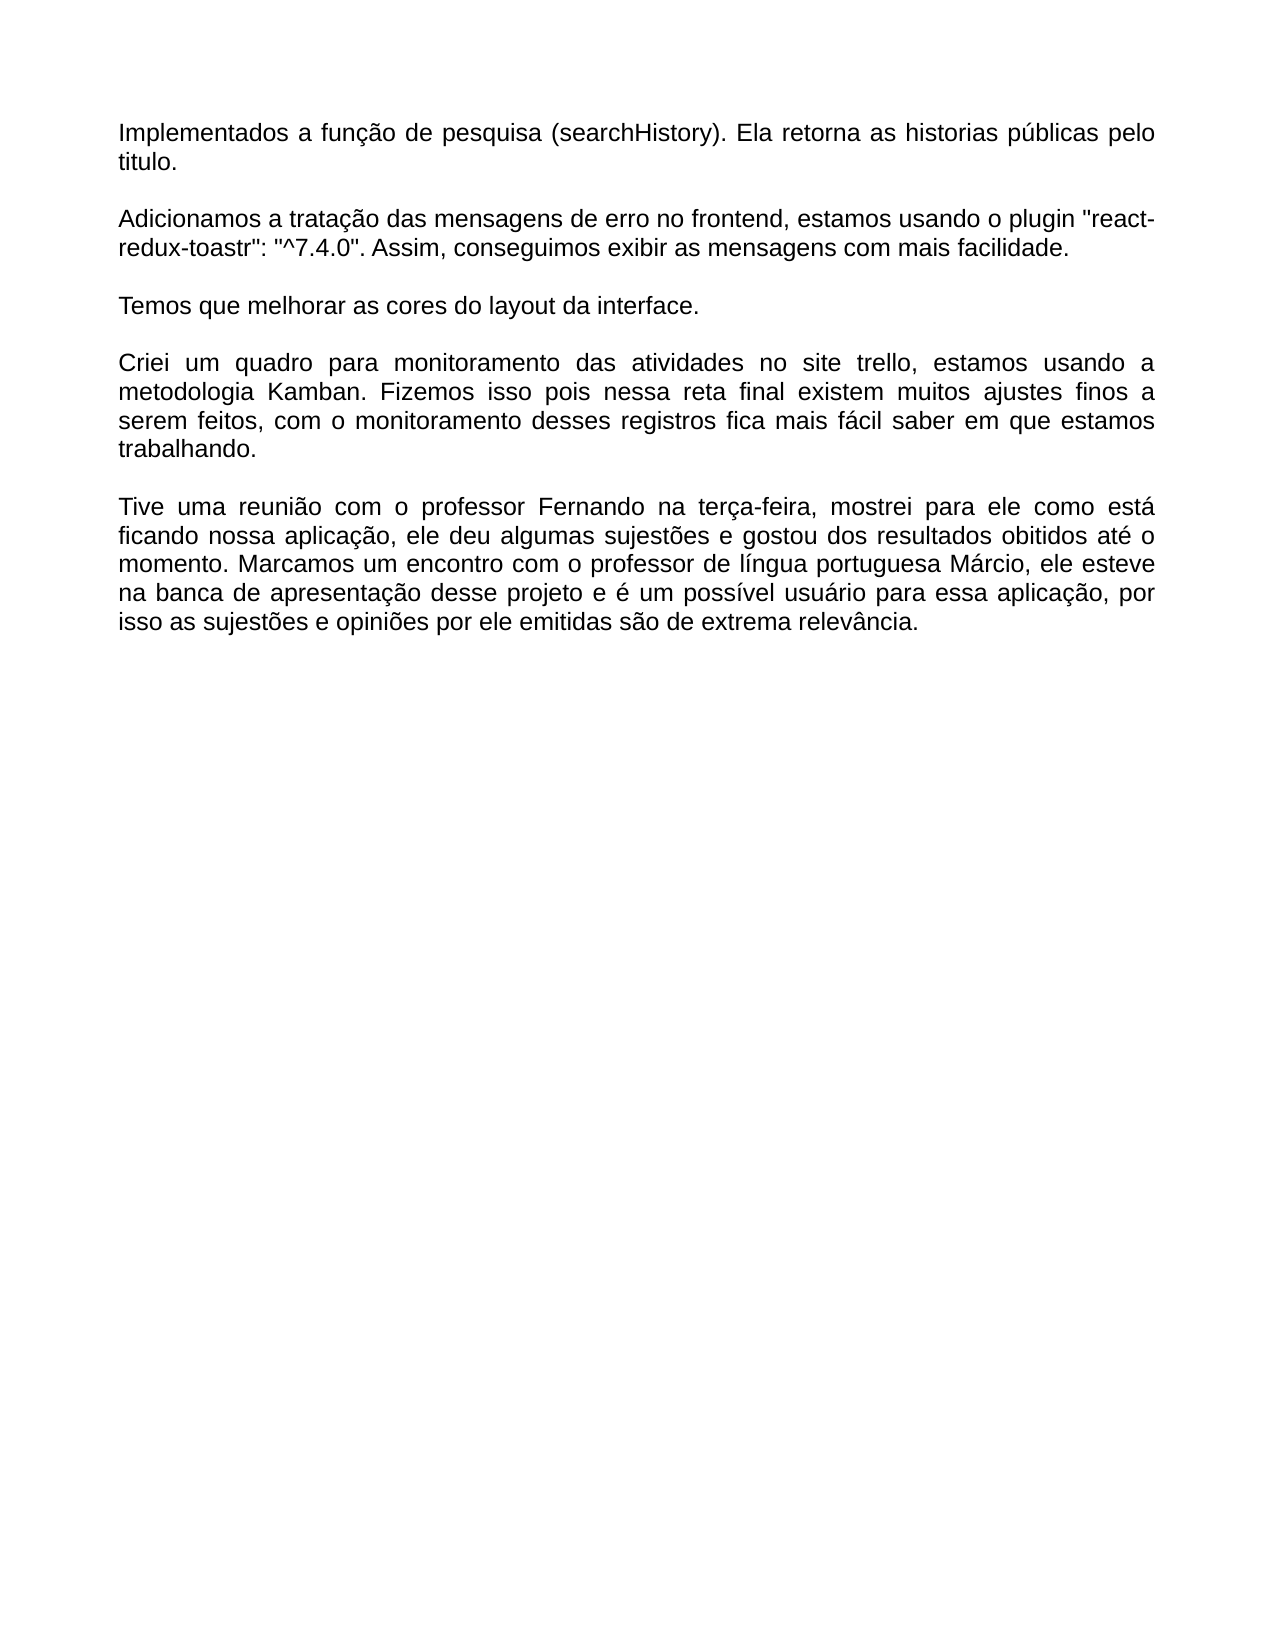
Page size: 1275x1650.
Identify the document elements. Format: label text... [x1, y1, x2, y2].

text Implementados a função de pesquisa (searchHistory). Ela retorna as historias públicas pelo titulo. [118, 118, 1157, 176]
text Temos que melhorar as cores do layout da interface. [118, 291, 1157, 319]
text Adicionamos a tratação das mensagens de erro no frontend, estamos usando o plugin "react-redux-toastr": "^7.4.0". Assim, conseguimos exibir as mensagens com mais facilidade. [118, 204, 1157, 262]
text Criei um quadro para monitoramento das atividades no site trello, estamos usando a metodologia Kamban. Fizemos isso pois nessa reta final existem muitos ajustes finos a serem feitos, com o monitoramento desses registros fica mais fácil saber em que estamos trabalhando. [118, 348, 1157, 463]
text Tive uma reunião com o professor Fernando na terça-feira, mostrei para ele como está ficando nossa aplicação, ele deu algumas sujestões e gostou dos resultados obitidos até o momento. Marcamos um encontro com o professor de língua portuguesa Márcio, ele esteve na banca de apresentação desse projeto e é um possível usuário para essa aplicação, por isso as sujestões e opiniões por ele emitidas são de extrema relevância. [118, 492, 1157, 636]
